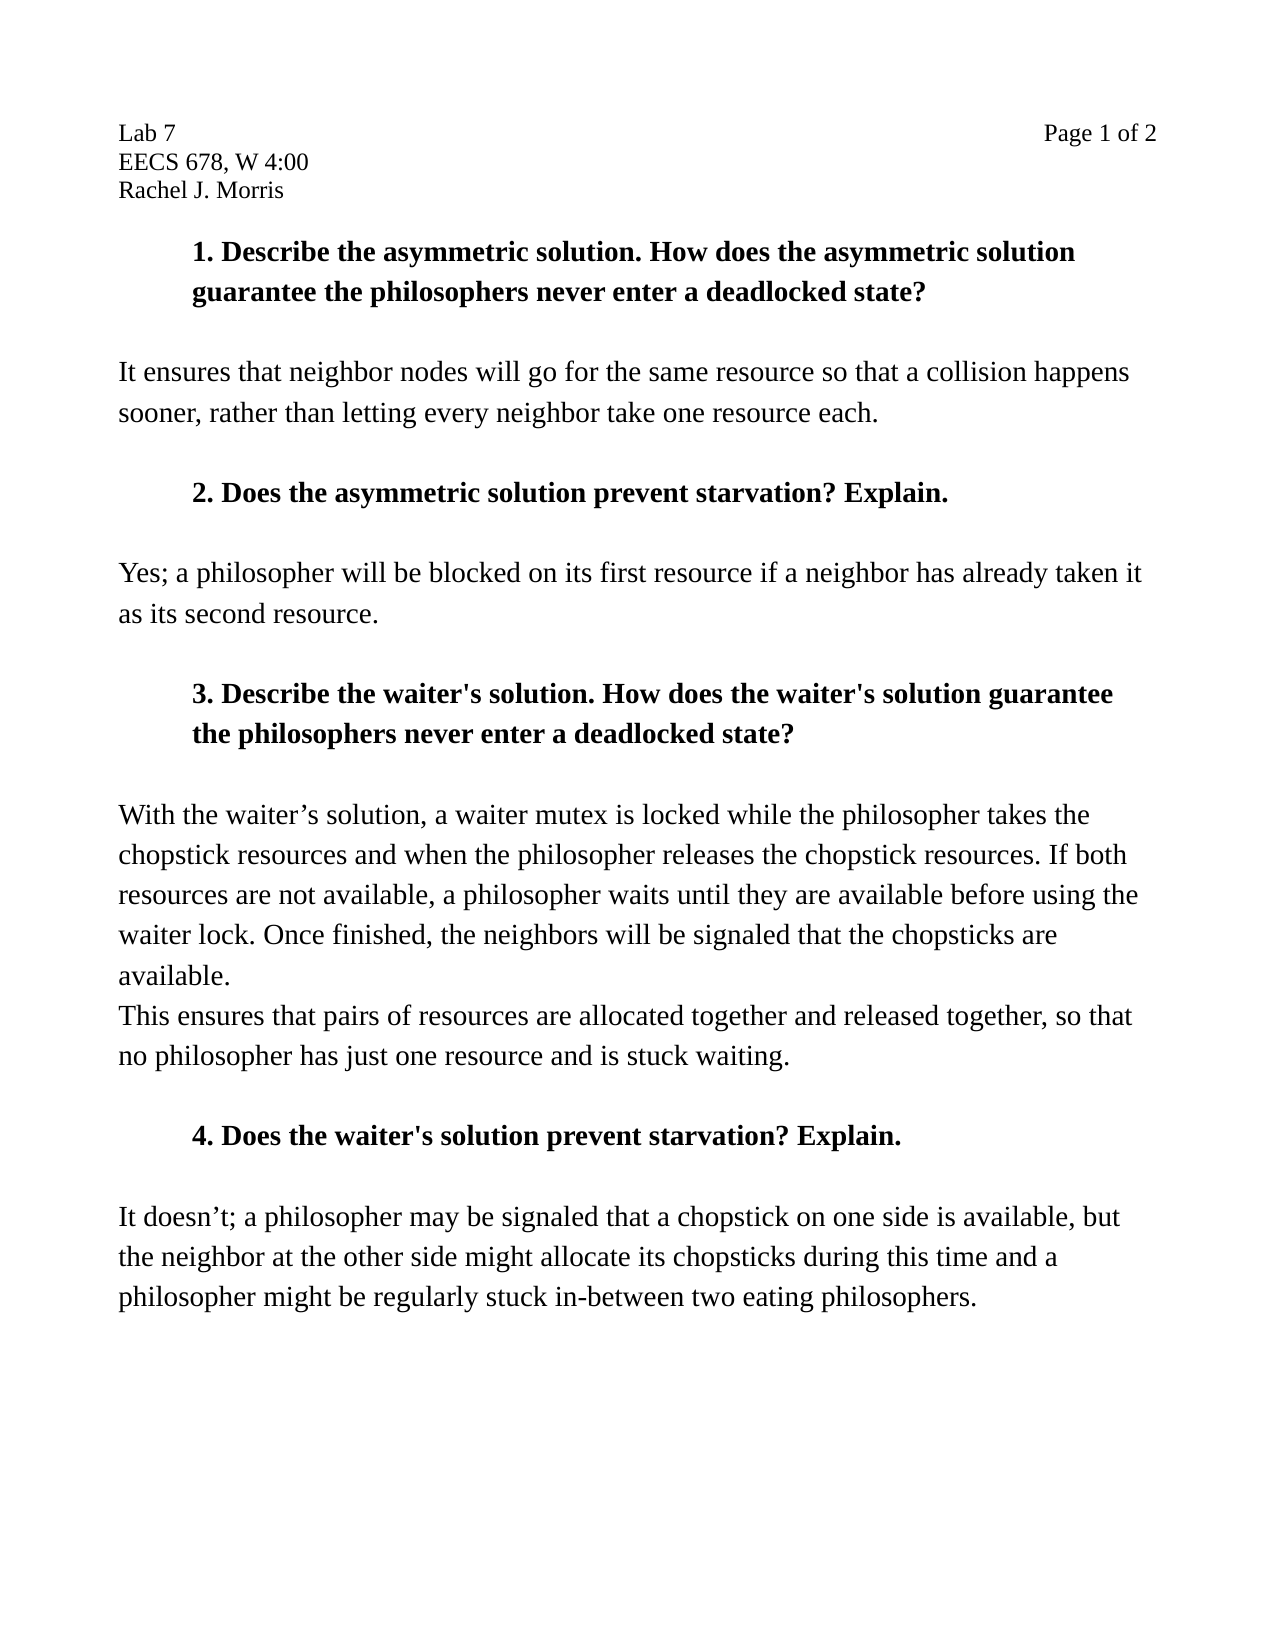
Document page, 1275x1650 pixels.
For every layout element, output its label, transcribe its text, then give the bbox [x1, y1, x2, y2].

list Describe the asymmetric solution. How does the asymmetric solution guarantee the philosophers never enter a deadlocked state? [118, 234, 1157, 308]
list Does the waiter's solution prevent starvation? Explain. [118, 1118, 1157, 1152]
list Describe the waiter's solution. How does the waiter's solution guarantee the philosophers never enter a deadlocked state? [118, 676, 1157, 750]
text It doesn’t; a philosopher may be signaled that a chopstick on one side is available, but the neighbor at the other side might allocate its chopsticks during this time and a philosopher might be regularly stuck in-between two eating philosophers. [118, 1199, 1157, 1313]
text Yes; a philosopher will be blocked on its first resource if a neighbor has already taken it as its second resource. [118, 556, 1157, 629]
text It ensures that neighbor nodes will go for the same resource so that a collision happens sooner, rather than letting every neighbor take one resource each. [118, 354, 1157, 428]
list Does the asymmetric solution prevent starvation? Explain. [118, 475, 1157, 509]
text This ensures that pairs of resources are allocated together and released together, so that no philosopher has just one resource and is stuck waiting. [118, 998, 1157, 1072]
text With the waiter’s solution, a waiter mutex is locked while the philosopher takes the chopstick resources and when the philosopher releases the chopstick resources. If both resources are not available, a philosopher waits until they are available before using the waiter lock. Once finished, the neighbors will be signaled that the chopsticks are available. [118, 797, 1157, 991]
